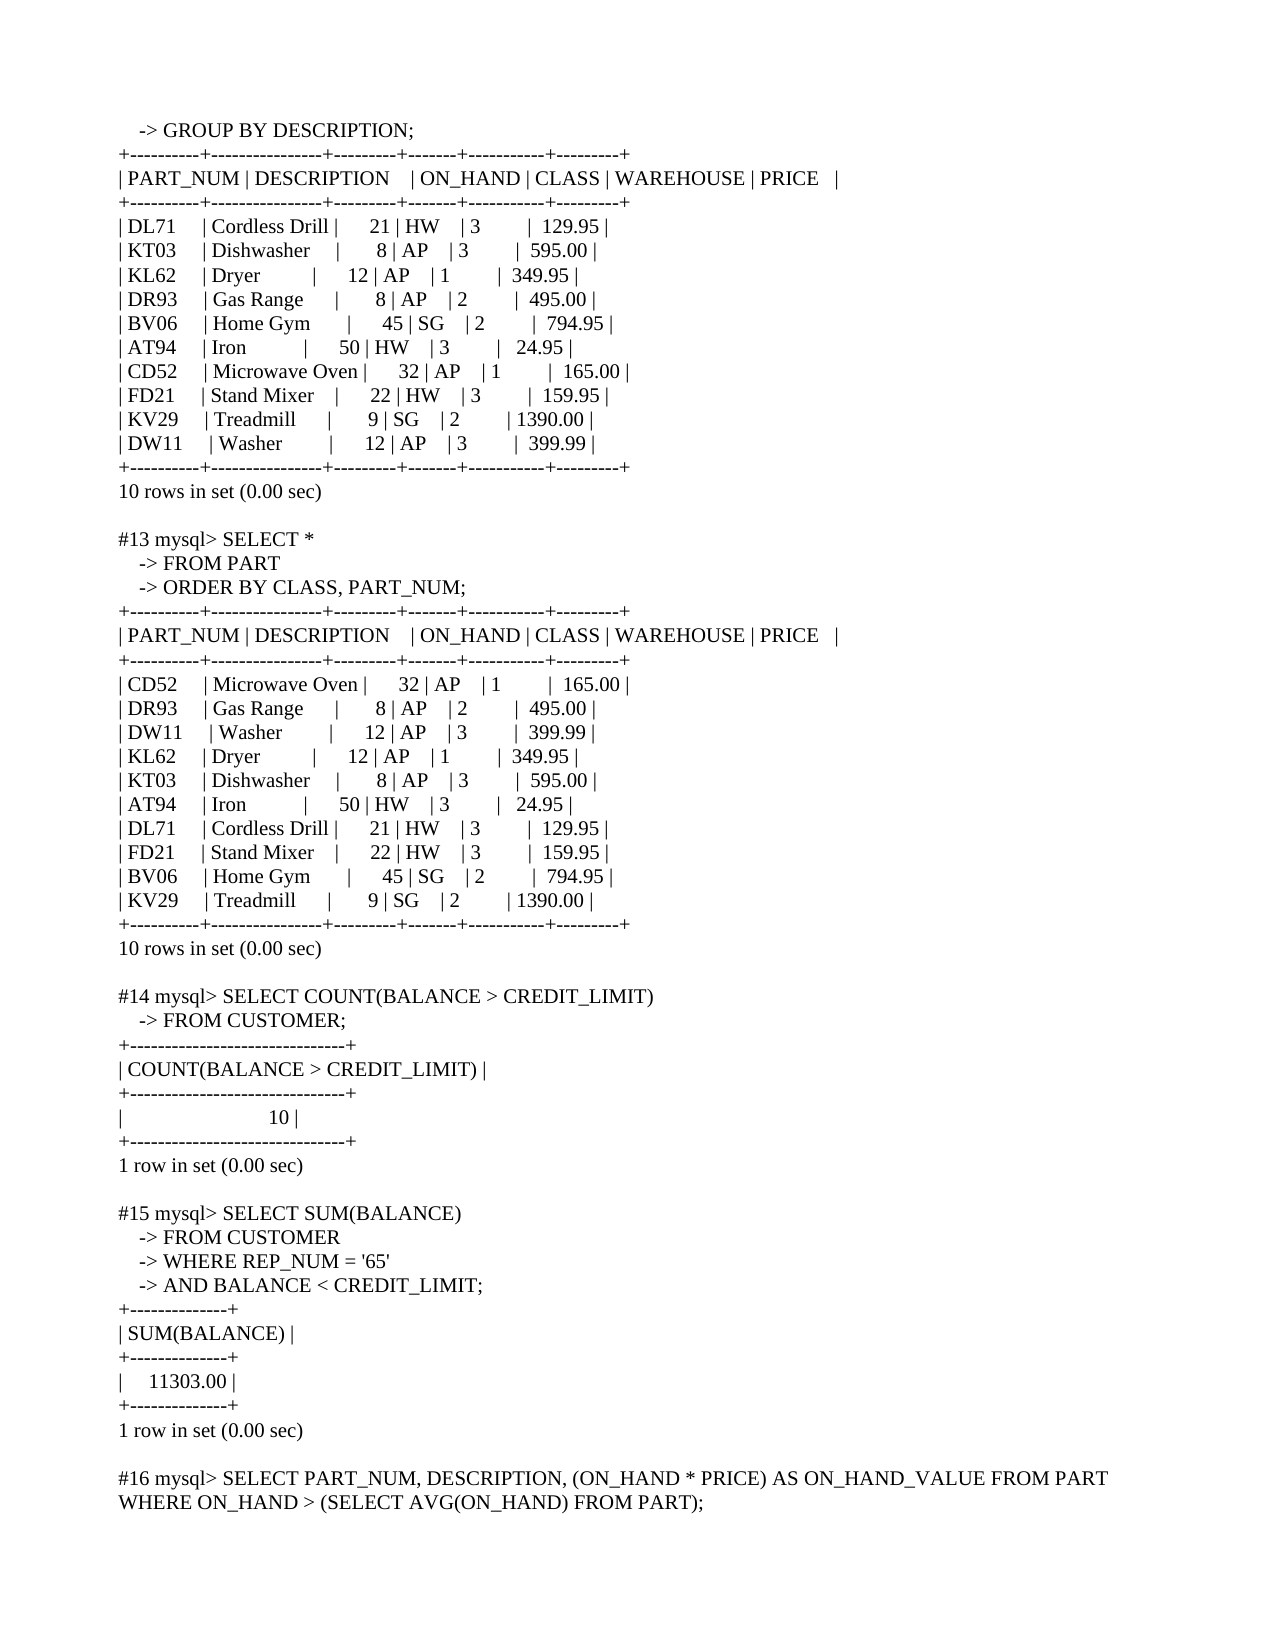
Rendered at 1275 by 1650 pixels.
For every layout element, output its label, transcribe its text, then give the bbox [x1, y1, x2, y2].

text | DL71 | Cordless Drill | 21 | HW | 3 | 129.95 | [118, 214, 1157, 238]
text 1 row in set (0.00 sec) [118, 1153, 1157, 1177]
text #13 mysql> SELECT * [118, 527, 1157, 551]
text | COUNT(BALANCE > CREDIT_LIMIT) | [118, 1057, 1157, 1081]
text -> FROM CUSTOMER [118, 1225, 1157, 1249]
text #16 mysql> SELECT PART_NUM, DESCRIPTION, (ON_HAND * PRICE) AS ON_HAND_VALUE FROM PART WHERE ON_HAND > (SELECT AVG(ON_HAND) FROM PART); [118, 1466, 1157, 1514]
text | BV06 | Home Gym | 45 | SG | 2 | 794.95 | [118, 311, 1157, 335]
text | KV29 | Treadmill | 9 | SG | 2 | 1390.00 | [118, 888, 1157, 912]
text 1 row in set (0.00 sec) [118, 1417, 1157, 1442]
text +--------------+ [118, 1297, 1157, 1321]
text -> GROUP BY DESCRIPTION; [118, 118, 1157, 142]
text +----------+----------------+---------+-------+-----------+---------+ [118, 647, 1157, 672]
text +----------+----------------+---------+-------+-----------+---------+ [118, 912, 1157, 936]
text | DW11 | Washer | 12 | AP | 3 | 399.99 | [118, 431, 1157, 455]
text +--------------+ [118, 1345, 1157, 1369]
text | CD52 | Microwave Oven | 32 | AP | 1 | 165.00 | [118, 672, 1157, 696]
text | PART_NUM | DESCRIPTION | ON_HAND | CLASS | WAREHOUSE | PRICE | [118, 166, 1157, 190]
text | BV06 | Home Gym | 45 | SG | 2 | 794.95 | [118, 864, 1157, 888]
text +-------------------------------+ [118, 1081, 1157, 1105]
text | 11303.00 | [118, 1369, 1157, 1393]
text | DL71 | Cordless Drill | 21 | HW | 3 | 129.95 | [118, 816, 1157, 840]
text | CD52 | Microwave Oven | 32 | AP | 1 | 165.00 | [118, 359, 1157, 383]
text 10 rows in set (0.00 sec) [118, 936, 1157, 960]
text +----------+----------------+---------+-------+-----------+---------+ [118, 190, 1157, 214]
text | KT03 | Dishwasher | 8 | AP | 3 | 595.00 | [118, 768, 1157, 792]
text #14 mysql> SELECT COUNT(BALANCE > CREDIT_LIMIT) [118, 984, 1157, 1008]
text -> FROM PART [118, 551, 1157, 575]
text -> WHERE REP_NUM = '65' [118, 1249, 1157, 1273]
text 10 rows in set (0.00 sec) [118, 479, 1157, 503]
text +----------+----------------+---------+-------+-----------+---------+ [118, 599, 1157, 623]
text | DR93 | Gas Range | 8 | AP | 2 | 495.00 | [118, 696, 1157, 720]
text -> AND BALANCE < CREDIT_LIMIT; [118, 1273, 1157, 1297]
text +-------------------------------+ [118, 1032, 1157, 1057]
text -> ORDER BY CLASS, PART_NUM; [118, 575, 1157, 599]
text | FD21 | Stand Mixer | 22 | HW | 3 | 159.95 | [118, 840, 1157, 864]
text #15 mysql> SELECT SUM(BALANCE) [118, 1201, 1157, 1225]
text | DR93 | Gas Range | 8 | AP | 2 | 495.00 | [118, 287, 1157, 311]
text | PART_NUM | DESCRIPTION | ON_HAND | CLASS | WAREHOUSE | PRICE | [118, 623, 1157, 647]
text | KL62 | Dryer | 12 | AP | 1 | 349.95 | [118, 744, 1157, 768]
text | AT94 | Iron | 50 | HW | 3 | 24.95 | [118, 335, 1157, 359]
text | DW11 | Washer | 12 | AP | 3 | 399.99 | [118, 720, 1157, 744]
text | KT03 | Dishwasher | 8 | AP | 3 | 595.00 | [118, 238, 1157, 262]
text +----------+----------------+---------+-------+-----------+---------+ [118, 455, 1157, 479]
text | KV29 | Treadmill | 9 | SG | 2 | 1390.00 | [118, 407, 1157, 431]
text | FD21 | Stand Mixer | 22 | HW | 3 | 159.95 | [118, 383, 1157, 407]
text | SUM(BALANCE) | [118, 1321, 1157, 1345]
text | 10 | [118, 1105, 1157, 1129]
text +-------------------------------+ [118, 1129, 1157, 1153]
text | KL62 | Dryer | 12 | AP | 1 | 349.95 | [118, 262, 1157, 287]
text +--------------+ [118, 1393, 1157, 1417]
text +----------+----------------+---------+-------+-----------+---------+ [118, 142, 1157, 166]
text | AT94 | Iron | 50 | HW | 3 | 24.95 | [118, 792, 1157, 816]
text -> FROM CUSTOMER; [118, 1008, 1157, 1032]
